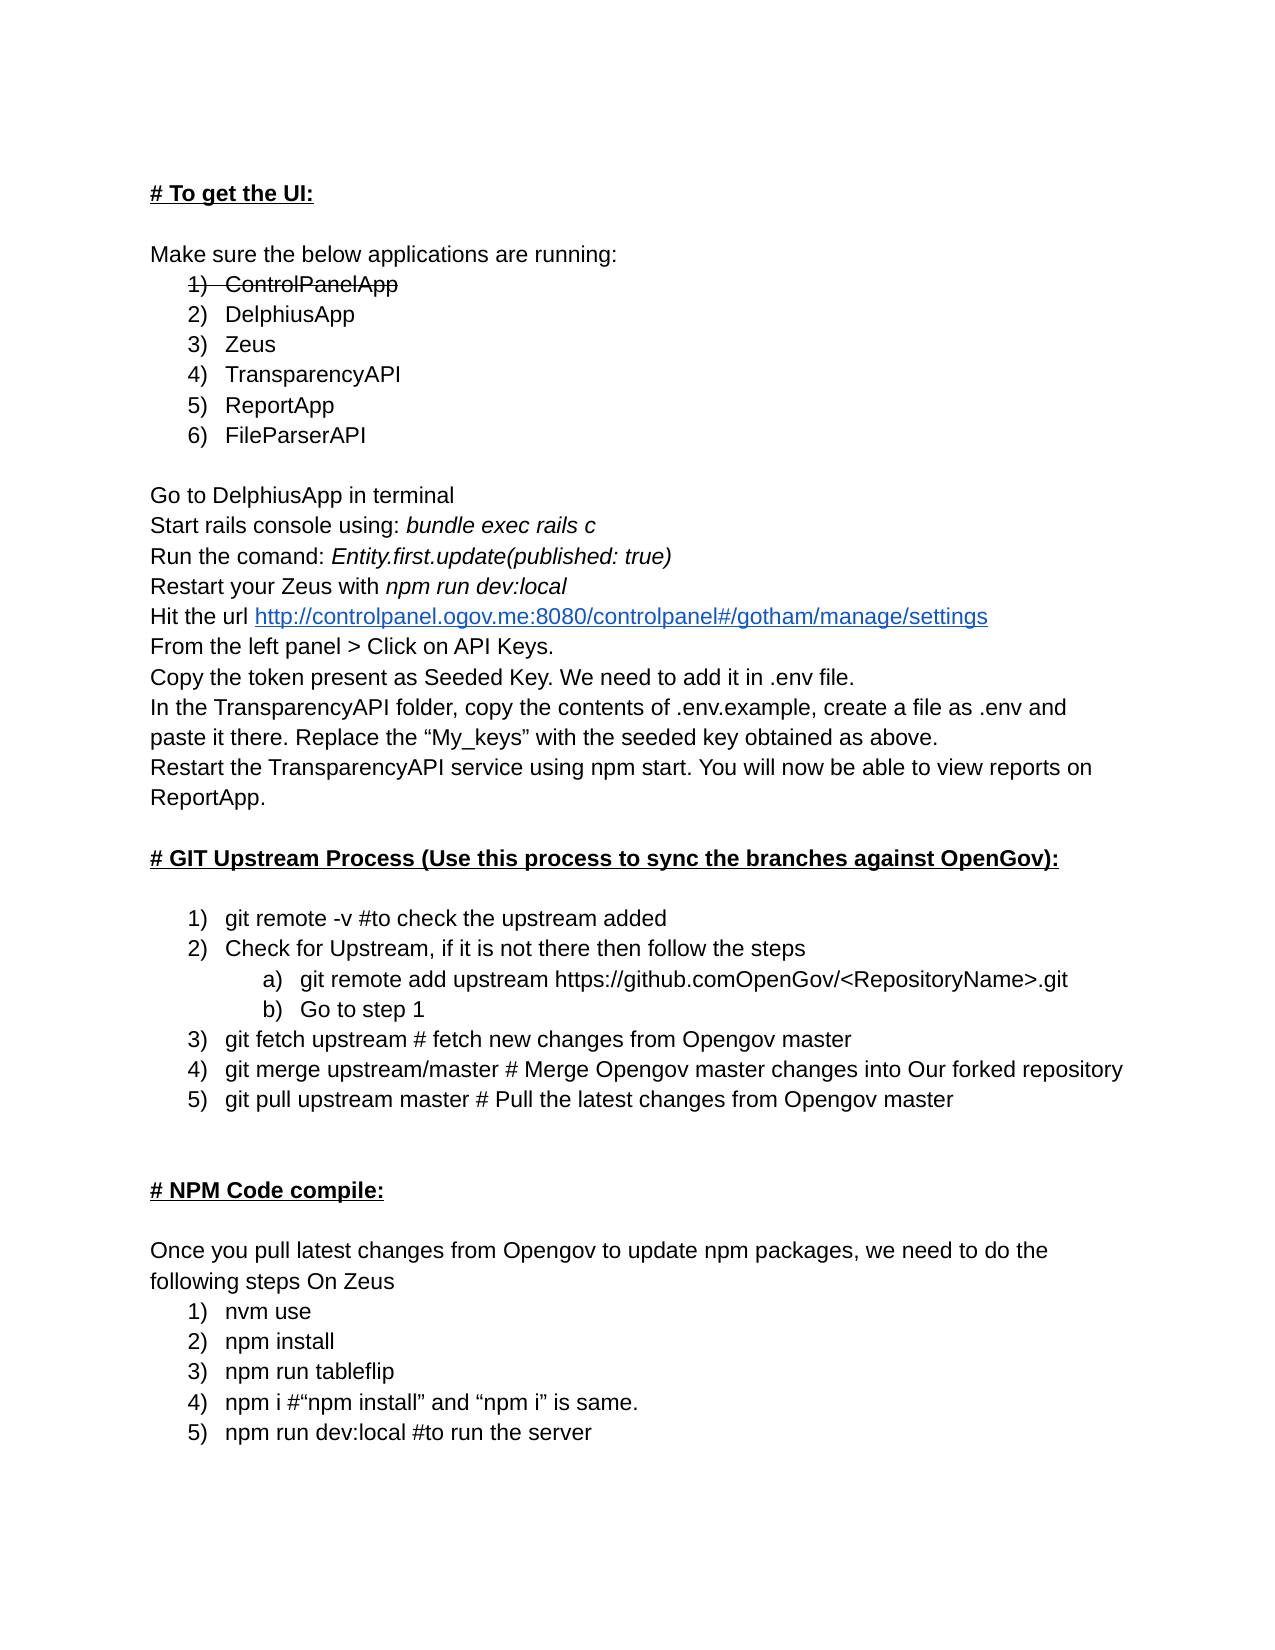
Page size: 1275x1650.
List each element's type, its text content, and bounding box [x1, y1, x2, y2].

text Go to DelphiusApp in terminal [150, 482, 1125, 509]
text From the left panel > Click on API Keys. [150, 633, 1125, 660]
text Restart the TransparencyAPI service using npm start. You will now be able to view reports on ReportApp. [150, 754, 1125, 811]
list npm install [187, 1328, 1125, 1354]
list git remote add upstream https://github.comOpenGov/<RepositoryName>.git [262, 966, 1125, 992]
list npm run tableflip [187, 1358, 1125, 1385]
text Copy the token present as Seeded Key. We need to add it in .env file. [150, 663, 1125, 690]
list nvm use [187, 1298, 1125, 1324]
list npm i #“npm install” and “npm i” is same. [187, 1388, 1125, 1415]
list ControlPanelApp [187, 271, 1125, 297]
list FileParserAPI [187, 422, 1125, 448]
list git pull upstream master # Pull the latest changes from Opengov master [187, 1086, 1125, 1113]
list git remote -v #to check the upstream added [187, 905, 1125, 932]
list Zeus [187, 331, 1125, 358]
text Start rails console using: bundle exec rails c [150, 512, 1125, 539]
list git fetch upstream # fetch new changes from Opengov master [187, 1026, 1125, 1052]
text # GIT Upstream Process (Use this process to sync the branches against OpenGov): [150, 845, 1125, 871]
text # To get the UI: [150, 180, 1125, 207]
text Hit the url http://controlpanel.ogov.me:8080/controlpanel#/gotham/manage/settings [150, 603, 1125, 629]
text Restart your Zeus with npm run dev:local [150, 573, 1125, 599]
text In the TransparencyAPI folder, copy the contents of .env.example, create a file as .env and paste it there. Replace the “My_keys” with the seeded key obtained as above. [150, 694, 1125, 750]
list DelphiusApp [187, 301, 1125, 327]
text Run the comand: Entity.first.update(published: true) [150, 543, 1125, 569]
text Make sure the below applications are running: [150, 241, 1125, 267]
text Once you pull latest changes from Opengov to update npm packages, we need to do the following steps On Zeus [150, 1237, 1125, 1294]
text # NPM Code compile: [150, 1177, 1125, 1203]
list git merge upstream/master # Merge Opengov master changes into Our forked repository [187, 1056, 1125, 1083]
list Check for Upstream, if it is not there then follow the steps [187, 935, 1125, 962]
list ReportApp [187, 392, 1125, 418]
list npm run dev:local #to run the server [187, 1419, 1125, 1445]
list TransparencyAPI [187, 361, 1125, 388]
list Go to step 1 [262, 996, 1125, 1022]
